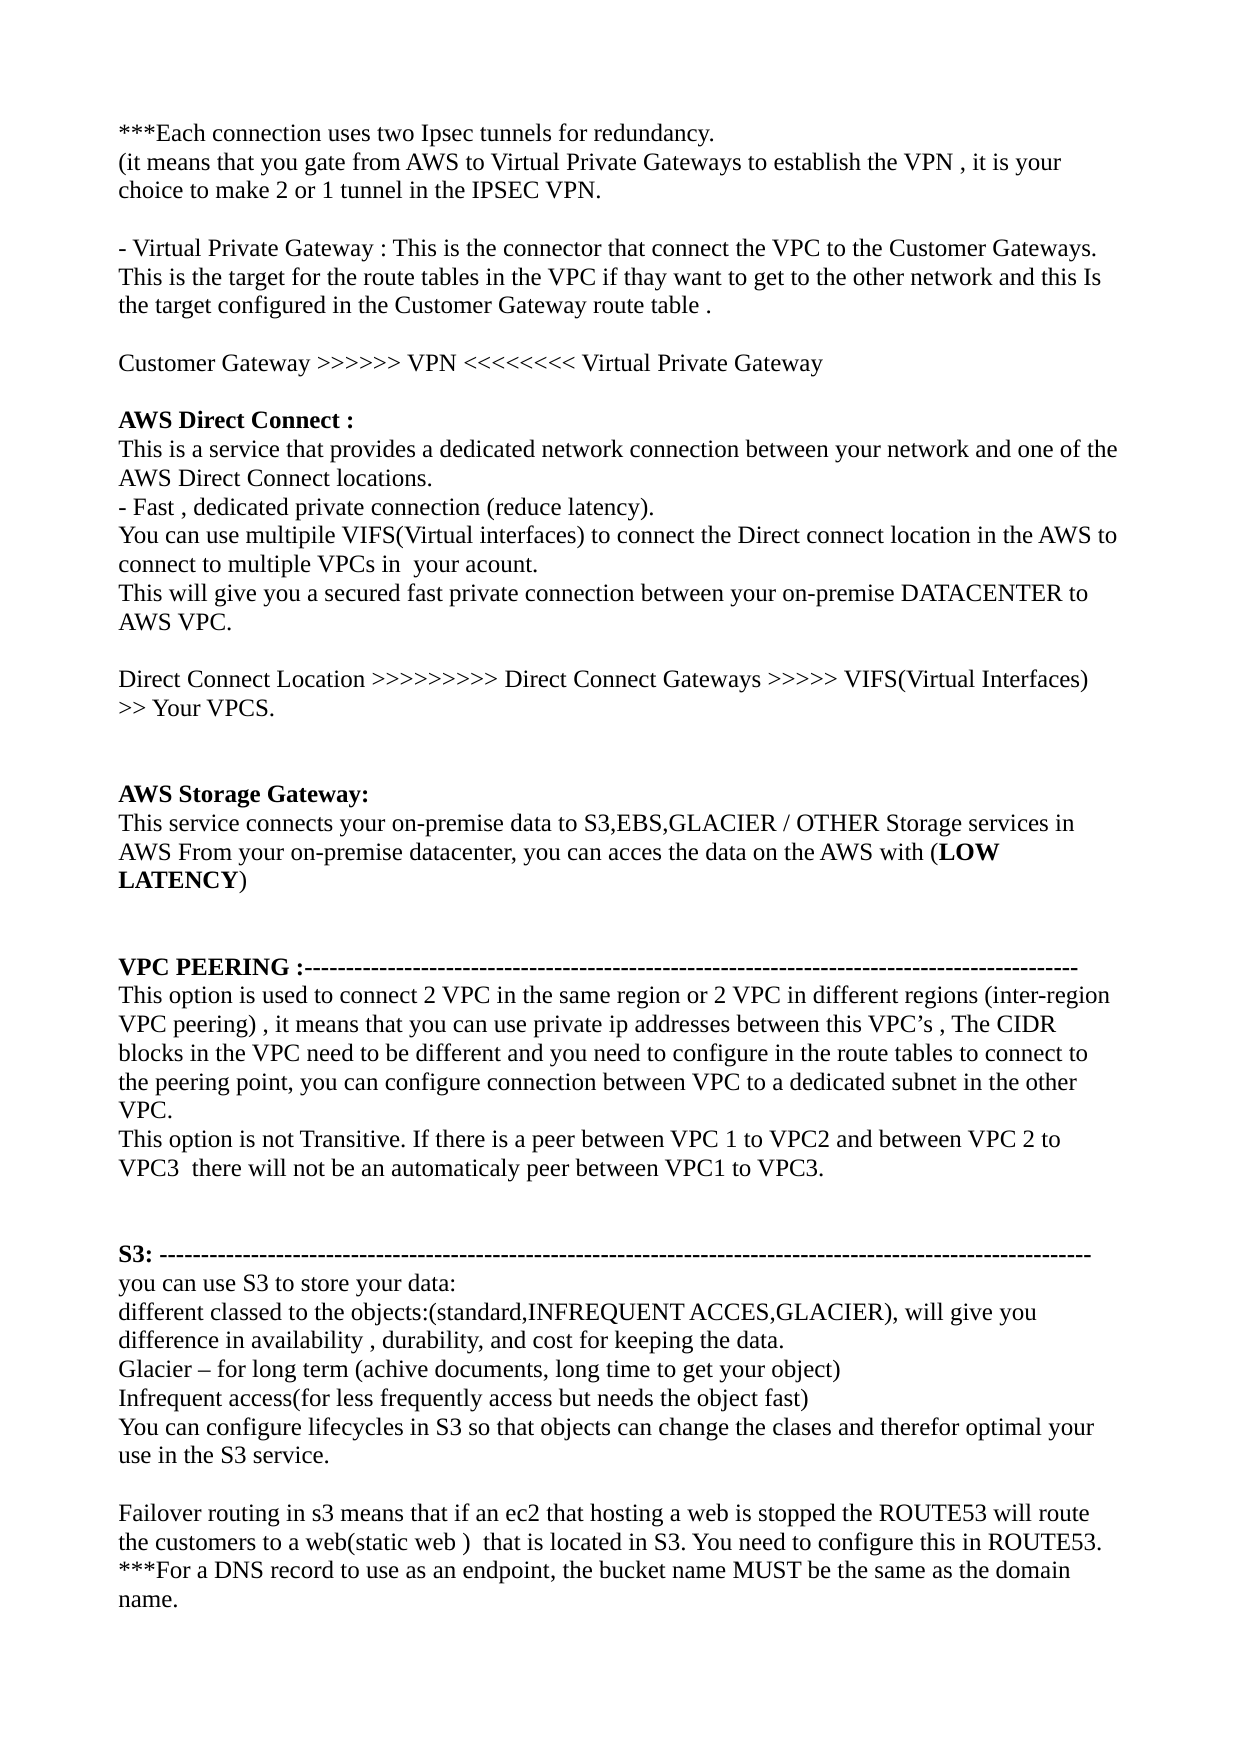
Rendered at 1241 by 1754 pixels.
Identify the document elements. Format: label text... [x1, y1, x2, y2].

text This option is used to connect 2 VPC in the same region or 2 VPC in different regions (inter-region VPC peering) , it means that you can use private ip addresses between this VPC’s , The CIDR blocks in the VPC need to be different and you need to configure in the route tables to connect to the peering point, you can configure connection between VPC to a dedicated subnet in the other VPC. [118, 981, 1122, 1124]
text This will give you a secured fast private connection between your on-premise DATACENTER to AWS VPC. [118, 578, 1122, 636]
text Glacier – for long term (achive documents, long time to get your object) [118, 1354, 1122, 1383]
text different classed to the objects:(standard,INFREQUENT ACCES,GLACIER), will give you difference in availability , durability, and cost for keeping the data. [118, 1297, 1122, 1354]
text Failover routing in s3 means that if an ec2 that hosting a web is stopped the ROUTE53 will route the customers to a web(static web ) that is located in S3. You need to configure this in ROUTE53. [118, 1498, 1122, 1556]
text You can configure lifecycles in S3 so that objects can change the clases and therefor optimal your use in the S3 service. [118, 1412, 1122, 1469]
text Infrequent access(for less frequently access but needs the object fast) [118, 1383, 1122, 1412]
text ***For a DNS record to use as an endpoint, the bucket name MUST be the same as the domain name. [118, 1556, 1122, 1613]
text This service connects your on-premise data to S3,EBS,GLACIER / OTHER Storage services in AWS From your on-premise datacenter, you can acces the data on the AWS with (LOW LATENCY) [118, 808, 1122, 894]
text - Virtual Private Gateway : This is the connector that connect the VPC to the Customer Gateways. [118, 233, 1122, 262]
text VPC PEERING :--------------------------------------------------------------------------------------------- [118, 952, 1122, 981]
text This is the target for the route tables in the VPC if thay want to get to the other network and this Is the target configured in the Customer Gateway route table . [118, 262, 1122, 319]
text This is a service that provides a dedicated network connection between your network and one of the AWS Direct Connect locations. [118, 434, 1122, 492]
text AWS Storage Gateway: [118, 779, 1122, 808]
text You can use multipile VIFS(Virtual interfaces) to connect the Direct connect location in the AWS to connect to multiple VPCs in your acount. [118, 521, 1122, 578]
text S3: ---------------------------------------------------------------------------------------------------------------- [118, 1239, 1122, 1268]
text AWS Direct Connect : [118, 406, 1122, 434]
text - Fast , dedicated private connection (reduce latency). [118, 492, 1122, 521]
text Customer Gateway >>>>>> VPN <<<<<<<< Virtual Private Gateway [118, 348, 1122, 377]
text you can use S3 to store your data: [118, 1268, 1122, 1297]
text Direct Connect Location >>>>>>>>> Direct Connect Gateways >>>>> VIFS(Virtual Interfaces) >> Your VPCS. [118, 664, 1122, 722]
text This option is not Transitive. If there is a peer between VPC 1 to VPC2 and between VPC 2 to VPC3 there will not be an automaticaly peer between VPC1 to VPC3. [118, 1124, 1122, 1182]
text (it means that you gate from AWS to Virtual Private Gateways to establish the VPN , it is your choice to make 2 or 1 tunnel in the IPSEC VPN. [118, 147, 1122, 204]
text ***Each connection uses two Ipsec tunnels for redundancy. [118, 118, 1122, 147]
